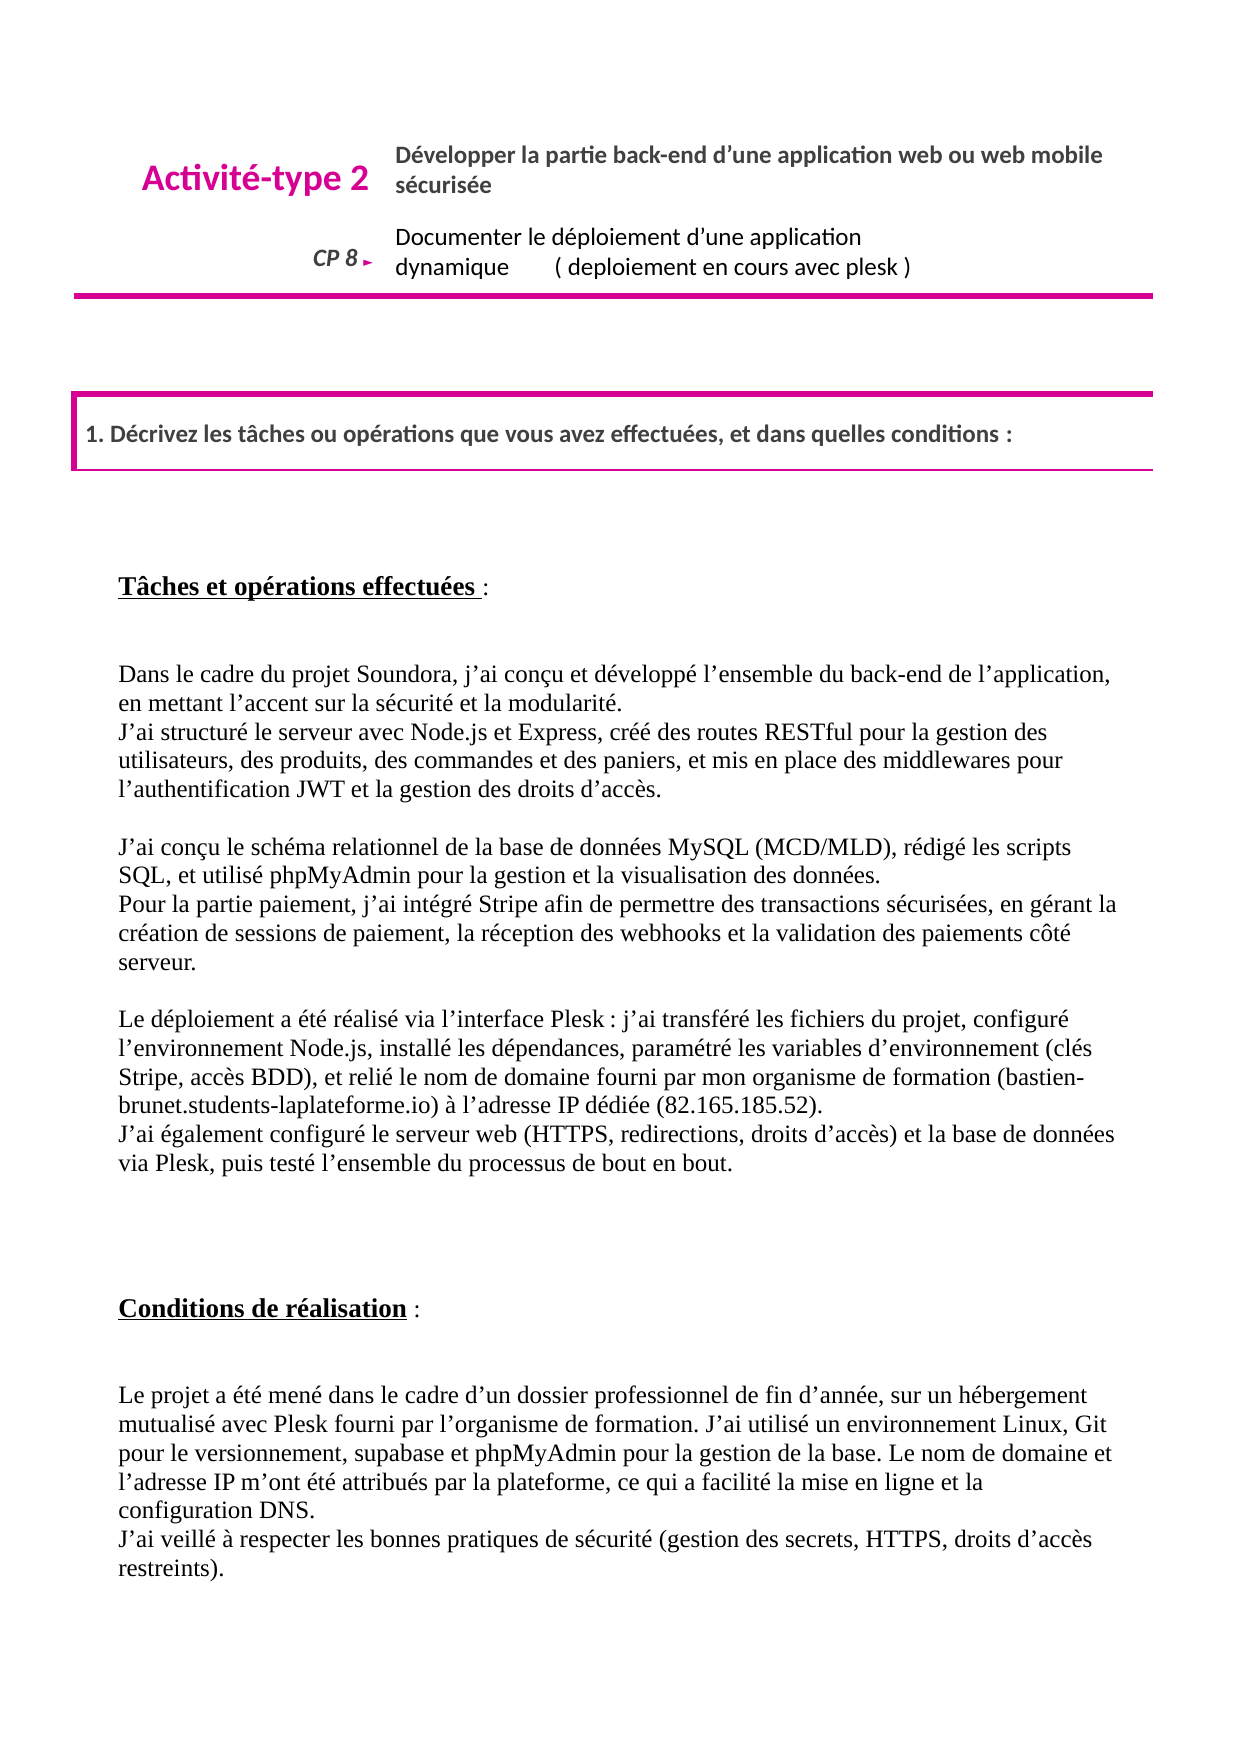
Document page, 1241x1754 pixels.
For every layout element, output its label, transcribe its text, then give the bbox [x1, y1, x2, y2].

table_header Développer la partie back-end d’une application web ou web mobile sécurisée [384, 118, 1153, 221]
text Dans le cadre du projet Soundora, j’ai conçu et développé l’ensemble du back-end de l’application, en mettant l’accent sur la sécurité et la modularité. [118, 630, 1122, 717]
text Le déploiement a été réalisé via l’interface Plesk : j’ai transféré les fichiers du projet, configuré l’environnement Node.js, installé les dépendances, paramétré les variables d’environnement (clés Stripe, accès BDD), et relié le nom de domaine fourni par mon organisme de formation (bastien-brunet.students-laplateforme.io) à l’adresse IP dédiée (82.165.185.52). J’ai également configuré le serveur web (HTTPS, redirections, droits d’accès) et la base de données via Plesk, puis testé l’ensemble du processus de bout en bout. [118, 975, 1122, 1177]
text J’ai veillé à respecter les bonnes pratiques de sécurité (gestion des secrets, HTTPS, droits d’accès restreints). [118, 1524, 1122, 1582]
text J’ai structuré le serveur avec Node.js et Express, créé des routes RESTful pour la gestion des utilisateurs, des produits, des commandes et des paniers, et mis en place des middlewares pour l’authentification JWT et la gestion des droits d’accès. [118, 717, 1122, 803]
text Conditions de réalisation : [118, 1292, 1122, 1323]
table_cell Documenter le déploiement d’une application dynamique ( deploiement en cours avec plesk ) [384, 221, 1153, 293]
table_header Activité-type 2 [74, 118, 384, 221]
text Le projet a été mené dans le cadre d’un dossier professionnel de fin d’année, sur un hébergement mutualisé avec Plesk fourni par l’organisme de formation. J’ai utilisé un environnement Linux, Git pour le versionnement, supabase et phpMyAdmin pour la gestion de la base. Le nom de domaine et l’adresse IP m’ont été attribués par la plateforme, ce qui a facilité la mise en ligne et la configuration DNS. [118, 1352, 1122, 1524]
table_header 1. Décrivez les tâches ou opérations que vous avez effectuées, et dans quelles conditions : [77, 397, 1153, 469]
text Tâches et opérations effectuées : [118, 571, 1122, 602]
text J’ai conçu le schéma relationnel de la base de données MySQL (MCD/MLD), rédigé les scripts SQL, et utilisé phpMyAdmin pour la gestion et la visualisation des données. Pour la partie paiement, j’ai intégré Stripe afin de permettre des transactions sécurisées, en gérant la création de sessions de paiement, la réception des webhooks et la validation des paiements côté serveur. [118, 803, 1122, 975]
table_cell CP 8 ► [74, 221, 384, 293]
